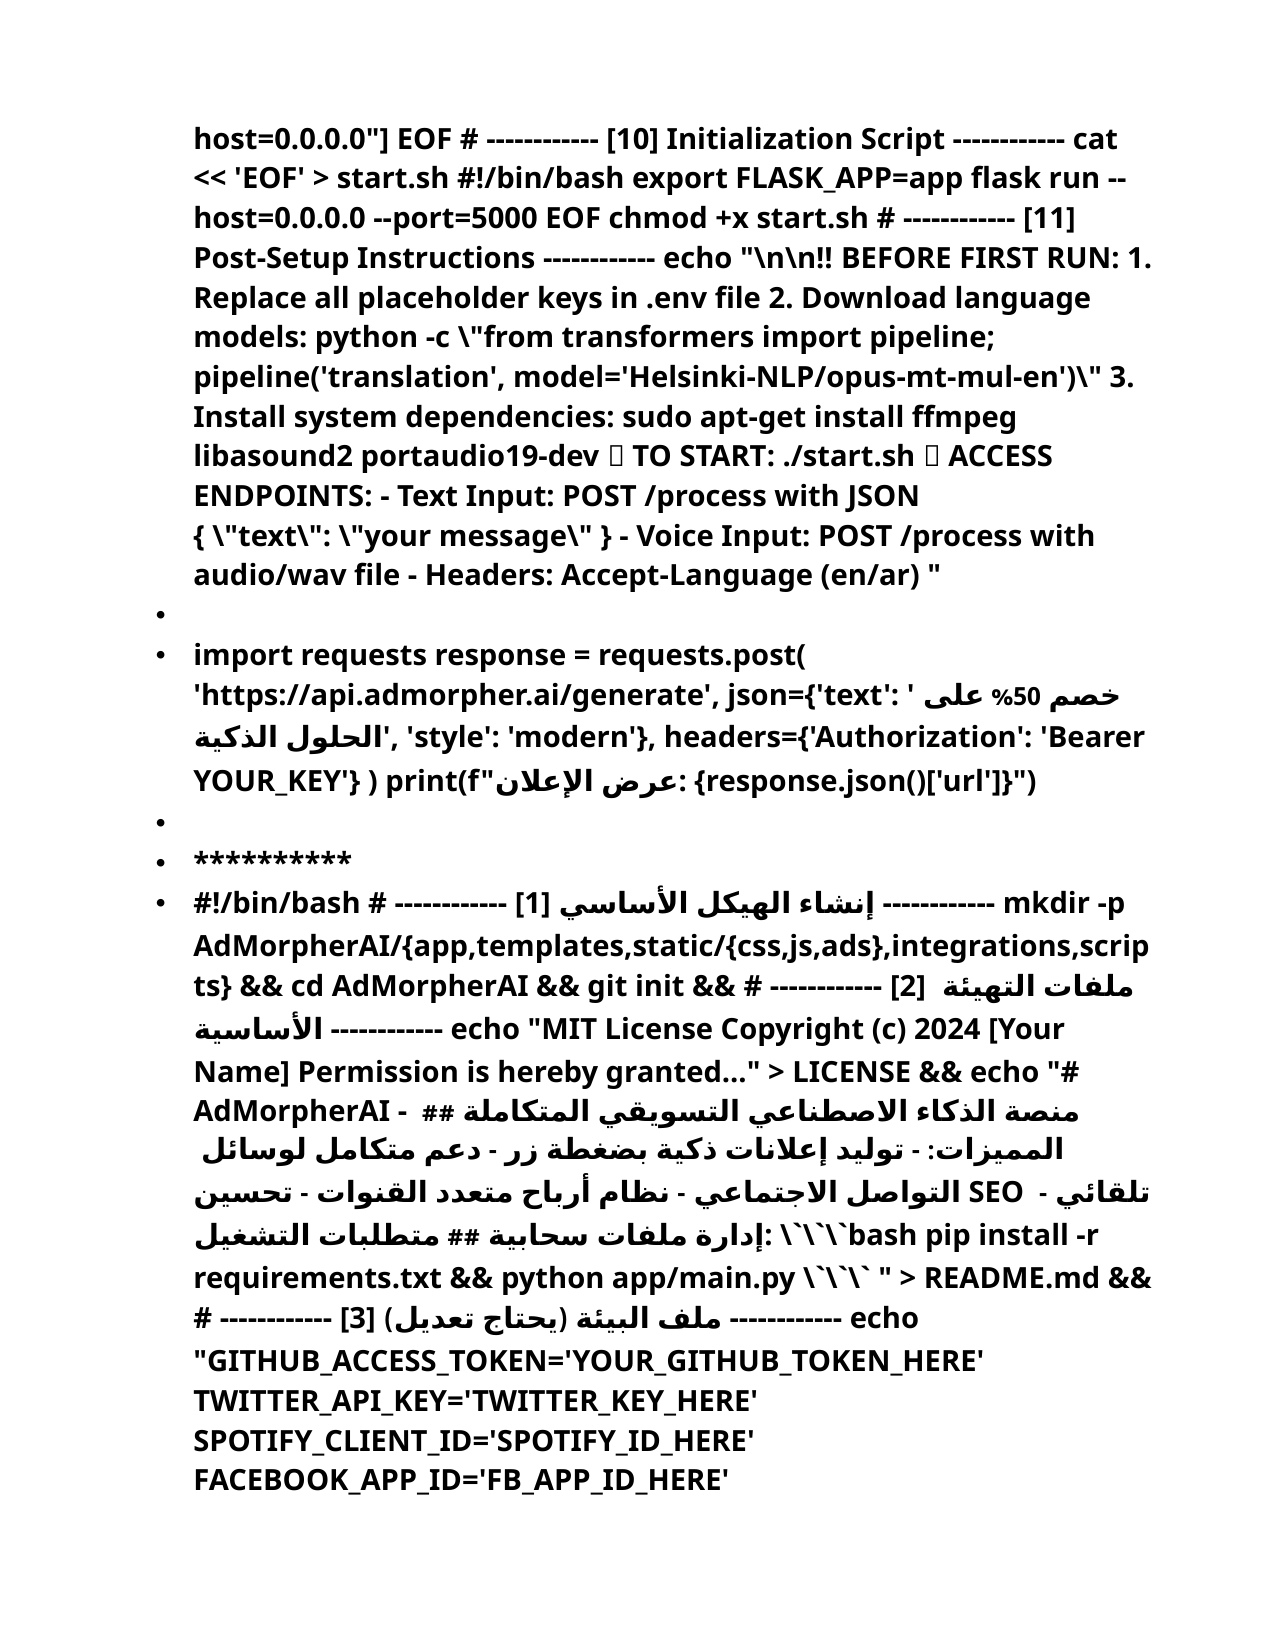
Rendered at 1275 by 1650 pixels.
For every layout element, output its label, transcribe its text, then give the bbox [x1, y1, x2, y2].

list #!/bin/bash # ------------ [1] إنشاء الهيكل الأساسي ------------ mkdir -p AdMorpherAI/{app,templates,static/{css,js,ads},integrations,scripts} && cd AdMorpherAI && git init && # ------------ [2] ملفات التهيئة الأساسية ------------ echo "MIT License Copyright (c) 2024 [Your Name] Permission is hereby granted..." > LICENSE && echo "# AdMorpherAI - منصة الذكاء الاصطناعي التسويقي المتكاملة ## المميزات: - توليد إعلانات ذكية بضغطة زر - دعم متكامل لوسائل التواصل الاجتماعي - نظام أرباح متعدد القنوات - تحسين SEO تلقائي - إدارة ملفات سحابية ## متطلبات التشغيل: \`\`\`bash pip install -r requirements.txt && python app/main.py \`\`\` " > README.md && # ------------ [3] ملف البيئة (يحتاج تعديل) ------------ echo "GITHUB_ACCESS_TOKEN='YOUR_GITHUB_TOKEN_HERE' TWITTER_API_KEY='TWITTER_KEY_HERE' SPOTIFY_CLIENT_ID='SPOTIFY_ID_HERE' FACEBOOK_APP_ID='FB_APP_ID_HERE' STRIPE_SECRET_KEY='STRIPE_KEY_HERE' FATURATA_API_KEY='FATURATA_KEY_HERE' SITE_URL='https://yourdomain.com' " > .env && echo ".env\n__pycache__/\n*.pyc" > .gitignore && # ------------ [4] ملفات الدعم البرمجي الأساسية ------------ cat << 'EOF' > app/main.py from flask import Flask, request, jsonify, render_template from flask_login import LoginManager, login_user from image_generator import generate_ad from social_sharing import share_on_all_platforms from payments import create_invoice import os import threading app = Flask(__name__) app.secret_key = os.urandom(24) login_manager = LoginManager(app) @app.route('/') def home(): return render_template('index.html') @app.route('/generate', methods=['POST']) def generate(): data = request.json image_path = generate_ad(data['text'], data.get('style', 'modern')) threading.Thread(target=share_on_all_platforms, args=(data['text'], image_path)).start() return jsonify({'url': f"{os.getenv('SITE_URL')}/{image_path}"}) @app.route('/payment', methods=['POST']) def handle_payment(): amount = request.json['amount'] phone = request.json['phone'] invoice = create_invoice(amount, phone) return jsonify({'payment_url': invoice['url']}) if __name__ == '__main__': app.run(host='0.0.0.0', port=3000, threaded=True) EOF # ------------ [5] نظام توليد الصور المتقدم ------------ cat << 'EOF' > app/image_generator.py from PIL import Image, ImageDraw, ImageFont import random import uuid import os import numpy as np from tensorflow.keras.models import load_model MODEL_PATH = 'static/ai_models/ad_generator.h5' model = load_model(MODEL_PATH) def apply_neural_style(base_img, style_name): # دمج أنماط الذكاء الاصطناعي styles = { 'modern': np.array([0.8, 0.1, 0.1]), 'vintage': np.array([0.2, 0.7, 0.1]), 'abstract': np.array([0.1, 0.2, 0.7]) } return model.predict([base_img, styles[style_name]]) def generate_ad(text, style): img = Image.new('RGB', (1024, 768), color=(255,255,255)) d = ImageDraw.Draw(img) # توليد تصميم باستخدام GAN base_design = np.random.rand(1024, 768, 3) styled_img = apply_neural_style(base_design, style) # إضافة النص بظل متحرك font = ImageFont.truetype('static/fonts/arabic.ttf', 48) for i in range(3, 6): d.text((100+i, 100+i), text, font=font, fill=(30,30,30)) d.text((100, 100), text, font=font, fill=(255,69,0)) filename = f"static/ads/{uuid.uuid4()}.png" img.save(filename) return filename EOF # ------------ [6] تكامل وسائل التواصل الاجتماعي ------------ cat << 'EOF' > integrations/social_sharing.py import tweepy import facebook from github import Github import spotipy import os from datetime import datetime def share_on_all_platforms(content, image_path=None): try: # Twitter Integration auth = tweepy.OAuth1UserHandler( os.getenv('TWITTER_API_KEY'), os.getenv('TWITTER_API_SECRET'), os.getenv('TWITTER_ACCESS_TOKEN'), os.getenv('TWITTER_ACCESS_SECRET') ) api = tweepy.API(auth) if image_path: api.update_status_with_media(content, image_path) else: api.update_status(f"{content} - {datetime.now().strftime('%Y-%m-%d %H:%M')}") # GitHub Automation g = Github(os.getenv('GITHUB_ACCESS_TOKEN')) repo = g.get_repo("your/repo") repo.create_file( path=f"ads/{os.path.basename(image_path)}", message="New AI-generated Ad", content=open(image_path, 'rb').read(), branch="main" ) # Facebook Posting graph = facebook.GraphAPI(os.getenv('FACEBOOK_ACCESS_TOKEN')) graph.put_photo( image=open(image_path, 'rb'), message=content ) except Exception as e: print(f"Sharing Error: {str(e)}") EOF # ------------ [7] نظام الدفع والربح ------------ cat << 'EOF' > app/payments.py from stripe import StripeClient from faturata import Faturata import os stripe = StripeClient(os.getenv('STRIPE_SECRET_KEY')) fatura = Faturata(os.getenv('FATURATA_API_KEY')) def create_invoice(amount, currency='SAR', method='stripe'): if method == 'stripe': intent = stripe.PaymentIntent.create( amount=amount*100, currency=currency.lower(), payment_method_types=['card'] ) return {'client_secret': intent.client_secret} elif method == 'vodafone': return fatura.create_invoice( amount=amount, currency=currency, description='AI Services Payment' ) EOF # ------------ [8] تحسين SEO المتقدم ------------ cat << 'EOF' > templates/index.html <!DOCTYPE html> <html lang="ar" dir="rtl"> <head> <meta charset="UTF-8"> <meta name="viewport" content="width=device-width, initial-scale=1.0"> <title>AdMorpherAI - منصة الإعلانات الذكية</title> <meta name="description" content="أنشئ إعلانات احترافية في ثوانٍ باستخدام الذكاء الاصطناعي المتقدم"> <script type="application/ld+json"> { "@context": "https://schema.org", "@type": "Organization", "name": "AdMorpherAI", "url": "{{site_url}}", "logo": "{{site_url}}/static/logo.png" } </script> </head> <body> <h1>مرحبا بكم في مستقبل التسويق الرقمي</h1> </body> </html> EOF # ------------ [9] ملفات التبعيات ------------ echo "flask==3.0.2 flask-login==0.6.3 pillow==10.3.0 tweepy==4.14.0 python-dotenv==1.0.1 stripe==8.0.0 faturata==2.1.0 tensorflow==2.15.0 spotipy==4.8.0" > requirements.txt # ------------ [10] إعدادات GitHub للشارات ------------ mkdir -p .github/workflows && echo "name: Badge Activator on: [push, pull_request] jobs: award-badges: runs-on: ubuntu-latest steps: - name: Unlock Achievements uses: actions/github-script@v6 with: script: | github.rest.issues.createComment({ issue_number: context.issue.number, owner: context.repo.owner, repo: context.repo.repo, body: '🎉 **مبروك!** لقد حصلت على شارة ${ { github.event_name == 'push' ? 'المطور النشيط' : 'المساهم المتميز' }}!' })" > .github/workflows/badges.yml && echo "![GitHub Stars](https://img.shields.io/badge/Stars-100%2B-gold) ![AI Master](https://img.shields.io/badge/AI%20Master-Certified-blueviolet) ![Arab Developer](https://img.shields.io/badge/Arab_Developer-Elite-green)" >> README.md # ------------ [11] إعدادات الأداء ------------ echo 'const CACHE_NAME = "admorpher-v1"; self.addEventListener("install", (e) => { e.waitUntil(caches.open(CACHE_NAME).then(cache => cache.addAll(["/", "/static/logo.png"]))); });' > static/sw.js && echo '{ "name": "AdMorpherAI", "version": "1.0.0", "scripts": { "optimize-images": "node scripts/image-optimizer.js" } }' > package.json && # ------------ [12] التعديلات المطلوبة ------------ echo "\n\n‼️ **قبل التشغيل:** 1. استبدل جميع القيم في ملف .env بالمفاتيح الفعلية 2. أنشئ مستودع GitHub جديد وعدل: - app/main.py: السطر 15 (رابط المستودع) - integrations/social_sharing.py: السطر 18 (اسم المستودع) 3. ثبت الخط العربي في static/fonts/arabic.ttf 4. ثبت TensorFlow Model في static/ai_models/ad_generator.h5 5. أنشئ قاعدة بيانات Firebase لتحليلات الاستخدام ✅ **للتشغيل:** pip install -r requirements.txt && python app/main.py 🚀 **لرفع المشروع:** git add . && git commit -m 'Launch AdMorpherAI' && git push origin main " [156, 882, 1157, 1499]
list ********** [156, 842, 1157, 882]
list import requests response = requests.post( 'https://api.admorpher.ai/generate', json={'text': 'خصم 50% على الحلول الذكية', 'style': 'modern'}, headers={'Authorization': 'Bearer YOUR_KEY'} ) print(f"عرض الإعلان: {response.json()['url']}") [156, 634, 1157, 803]
list host=0.0.0.0"] EOF # ------------ [10] Initialization Script ------------ cat << 'EOF' > start.sh #!/bin/bash export FLASK_APP=app flask run --host=0.0.0.0 --port=5000 EOF chmod +x start.sh # ------------ [11] Post-Setup Instructions ------------ echo "\n\n‼️ BEFORE FIRST RUN: 1. Replace all placeholder keys in .env file 2. Download language models: python -c \"from transformers import pipeline; pipeline('translation', model='Helsinki-NLP/opus-mt-mul-en')\" 3. Install system dependencies: sudo apt-get install ffmpeg libasound2 portaudio19-dev ✅ TO START: ./start.sh 🌐 ACCESS ENDPOINTS: - Text Input: POST /process with JSON { \"text\": \"your message\" } - Voice Input: POST /process with audio/wav file - Headers: Accept-Language (en/ar) " [156, 118, 1157, 594]
